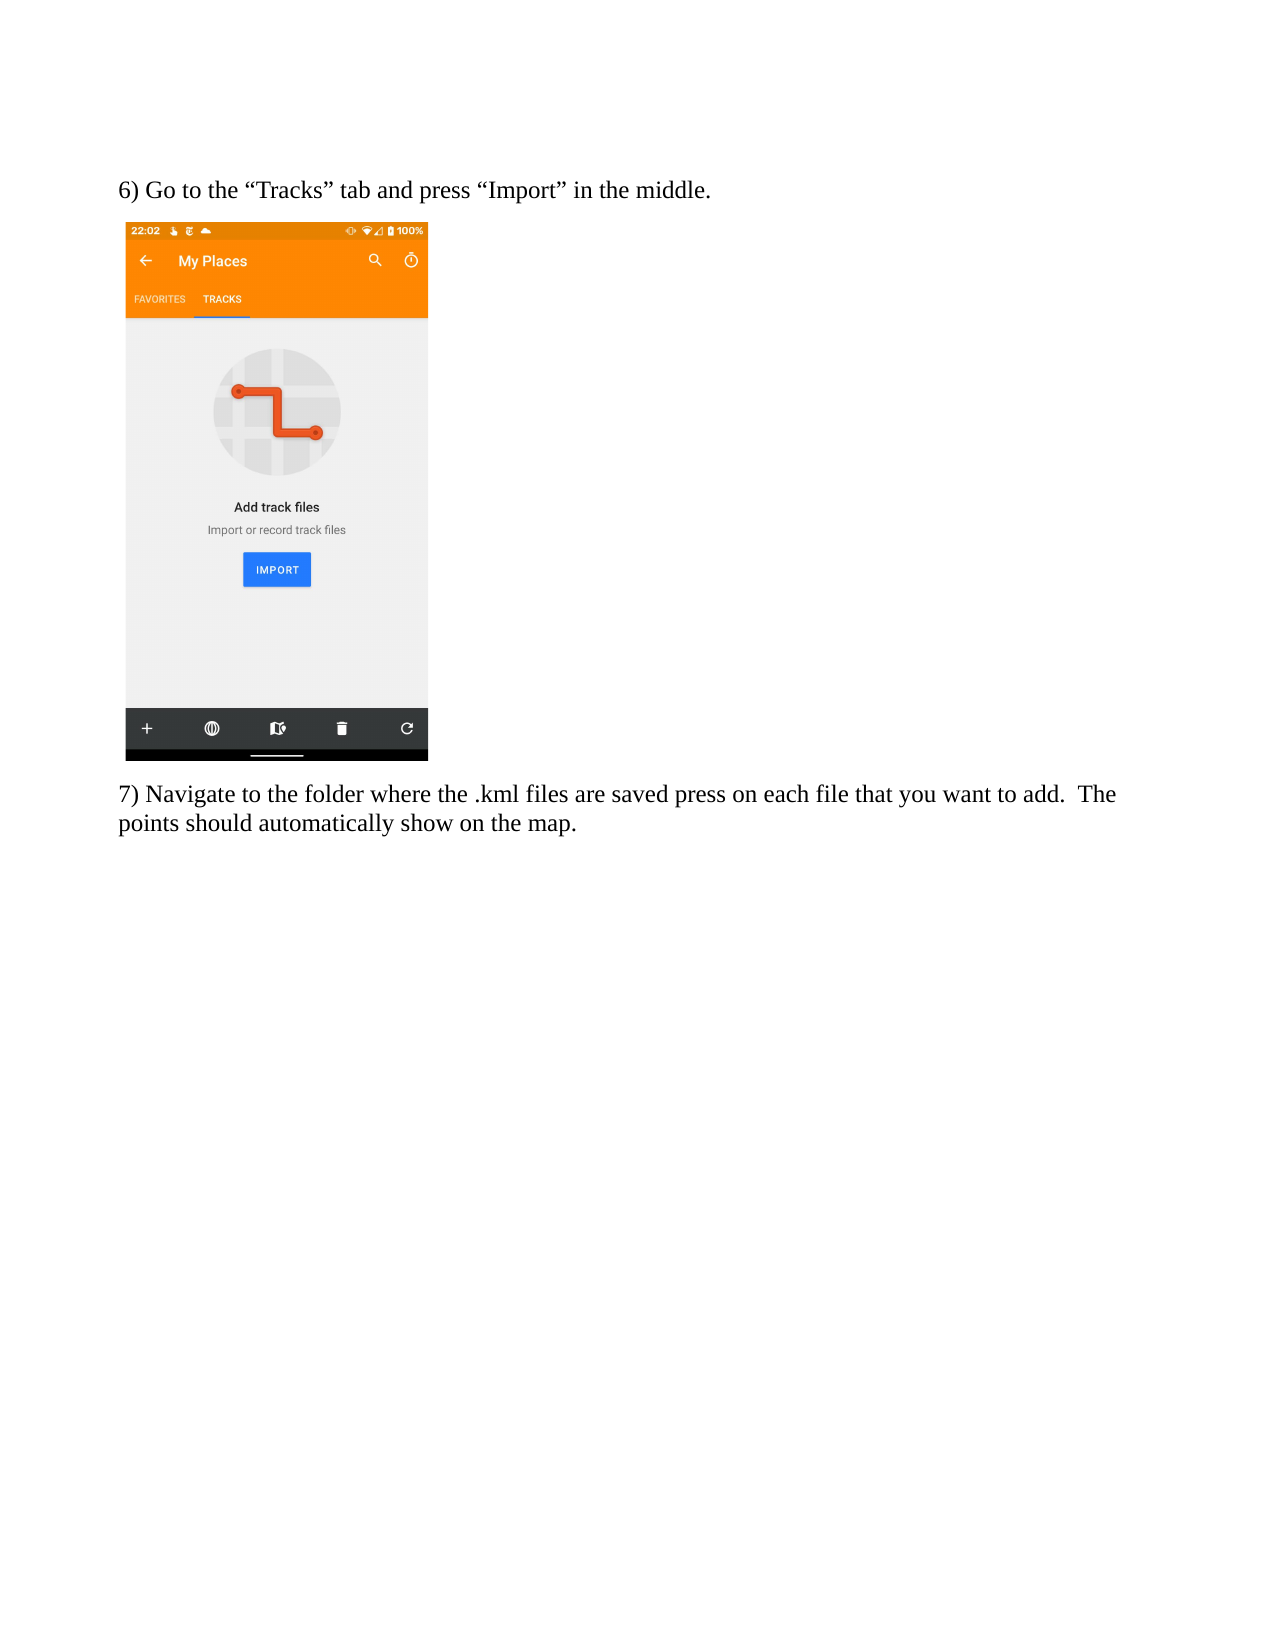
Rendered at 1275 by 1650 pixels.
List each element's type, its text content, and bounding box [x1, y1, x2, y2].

text 7) Navigate to the folder where the .kml files are saved press on each file that you want to add. The points should automatically show on the map. [118, 779, 1157, 837]
picture [125, 222, 429, 761]
text 6) Go to the “Tracks” tab and press “Import” in the middle. [118, 176, 1157, 204]
